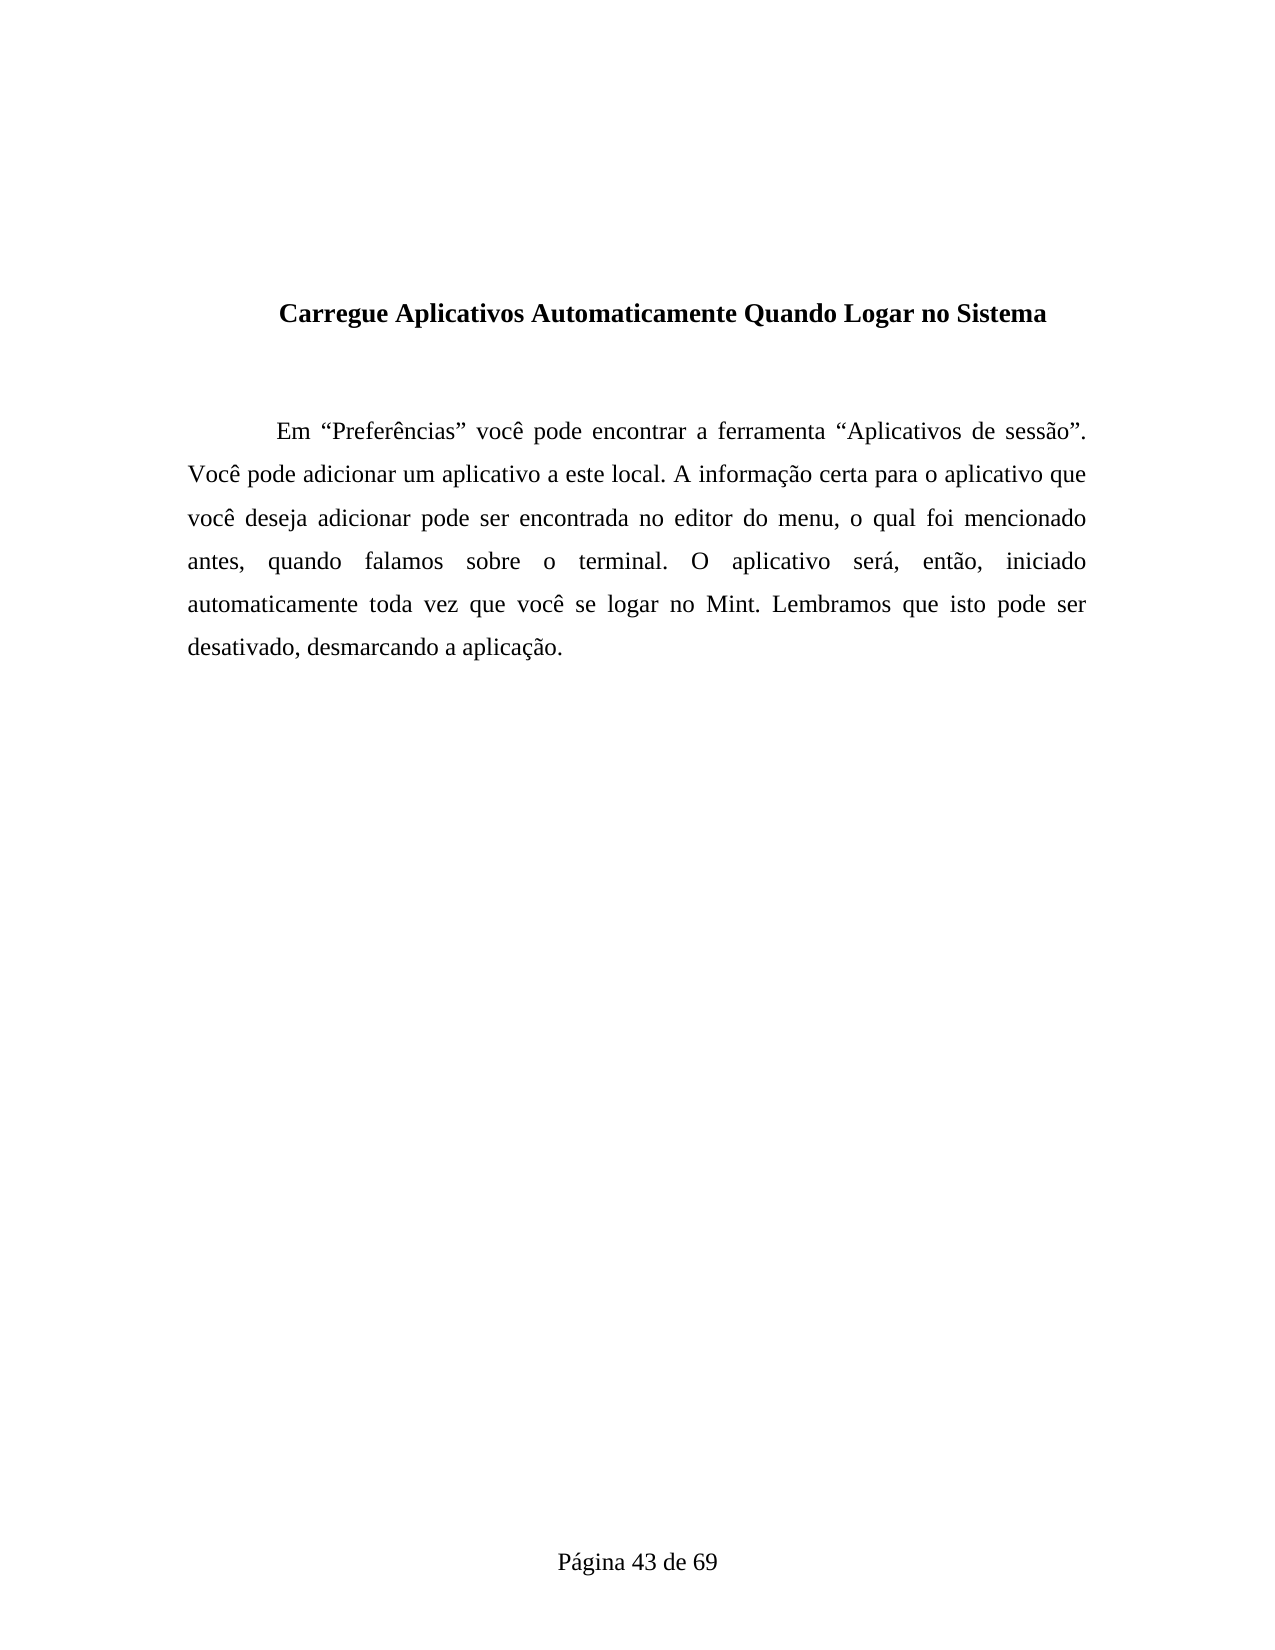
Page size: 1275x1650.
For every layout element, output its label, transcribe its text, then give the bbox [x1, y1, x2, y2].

subtitle Carregue Aplicativos Automaticamente Quando Logar no Sistema [229, 297, 1087, 328]
text Em “Preferências” você pode encontrar a ferramenta “Aplicativos de sessão”. Você pode adicionar um aplicativo a este local. A informação certa para o aplicativo que você deseja adicionar pode ser encontrada no editor do menu, o qual foi mencionado antes, quando falamos sobre o terminal. O aplicativo será, então, iniciado automaticamente toda vez que você se logar no Mint. Lembramos que isto pode ser desativado, desmarcando a aplicação. [187, 416, 1087, 661]
